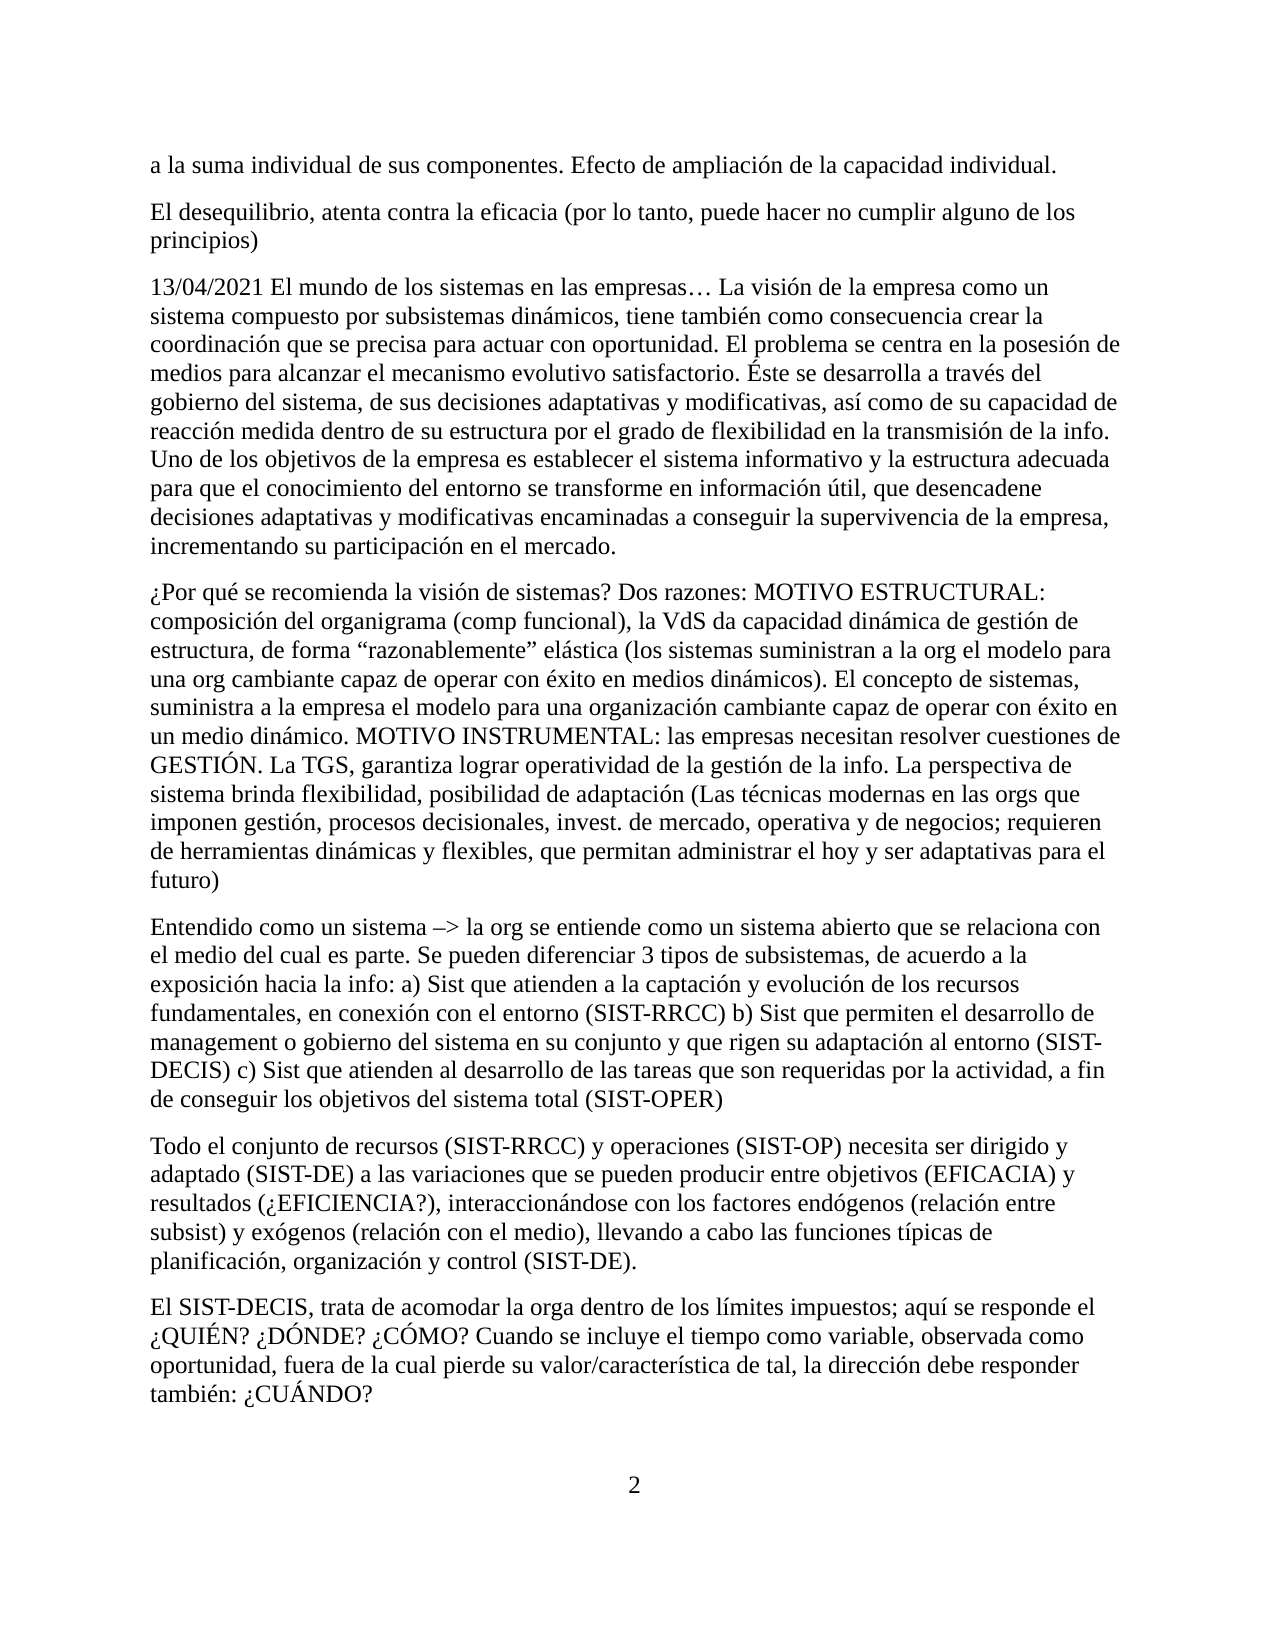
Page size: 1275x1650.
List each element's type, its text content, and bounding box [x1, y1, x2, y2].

text Todo el conjunto de recursos (SIST-RRCC) y operaciones (SIST-OP) necesita ser dirigido y adaptado (SIST-DE) a las variaciones que se pueden producir entre objetivos (EFICACIA) y resultados (¿EFICIENCIA?), interaccionándose con los factores endógenos (relación entre subsist) y exógenos (relación con el medio), llevando a cabo las funciones típicas de planificación, organización y control (SIST-DE). [150, 1131, 1125, 1274]
text ¿Por qué se recomienda la visión de sistemas? Dos razones: MOTIVO ESTRUCTURAL: composición del organigrama (comp funcional), la VdS da capacidad dinámica de gestión de estructura, de forma “razonablemente” elástica (los sistemas suministran a la org el modelo para una org cambiante capaz de operar con éxito en medios dinámicos). El concepto de sistemas, suministra a la empresa el modelo para una organización cambiante capaz de operar con éxito en un medio dinámico. MOTIVO INSTRUMENTAL: las empresas necesitan resolver cuestiones de GESTIÓN. La TGS, garantiza lograr operatividad de la gestión de la info. La perspectiva de sistema brinda flexibilidad, posibilidad de adaptación (Las técnicas modernas en las orgs que imponen gestión, procesos decisionales, invest. de mercado, operativa y de negocios; requieren de herramientas dinámicas y flexibles, que permitan administrar el hoy y ser adaptativas para el futuro) [150, 577, 1125, 894]
text a la suma individual de sus componentes. Efecto de ampliación de la capacidad individual. [150, 150, 1125, 179]
text Entendido como un sistema –> la org se entiende como un sistema abierto que se relaciona con el medio del cual es parte. Se pueden diferenciar 3 tipos de subsistemas, de acuerdo a la exposición hacia la info: a) Sist que atienden a la captación y evolución de los recursos fundamentales, en conexión con el entorno (SIST-RRCC) b) Sist que permiten el desarrollo de management o gobierno del sistema en su conjunto y que rigen su adaptación al entorno (SIST-DECIS) c) Sist que atienden al desarrollo de las tareas que son requeridas por la actividad, a fin de conseguir los objetivos del sistema total (SIST-OPER) [150, 912, 1125, 1113]
text 13/04/2021 El mundo de los sistemas en las empresas… La visión de la empresa como un sistema compuesto por subsistemas dinámicos, tiene también como consecuencia crear la coordinación que se precisa para actuar con oportunidad. El problema se centra en la posesión de medios para alcanzar el mecanismo evolutivo satisfactorio. Éste se desarrolla a través del gobierno del sistema, de sus decisiones adaptativas y modificativas, así como de su capacidad de reacción medida dentro de su estructura por el grado de flexibilidad en la transmisión de la info. Uno de los objetivos de la empresa es establecer el sistema informativo y la estructura adecuada para que el conocimiento del entorno se transforme en información útil, que desencadene decisiones adaptativas y modificativas encaminadas a conseguir la supervivencia de la empresa, incrementando su participación en el mercado. [150, 272, 1125, 559]
text El desequilibrio, atenta contra la eficacia (por lo tanto, puede hacer no cumplir alguno de los principios) [150, 197, 1125, 254]
text El SIST-DECIS, trata de acomodar la orga dentro de los límites impuestos; aquí se responde el ¿QUIÉN? ¿DÓNDE? ¿CÓMO? Cuando se incluye el tiempo como variable, observada como oportunidad, fuera de la cual pierde su valor/característica de tal, la dirección debe responder también: ¿CUÁNDO? [150, 1292, 1125, 1407]
